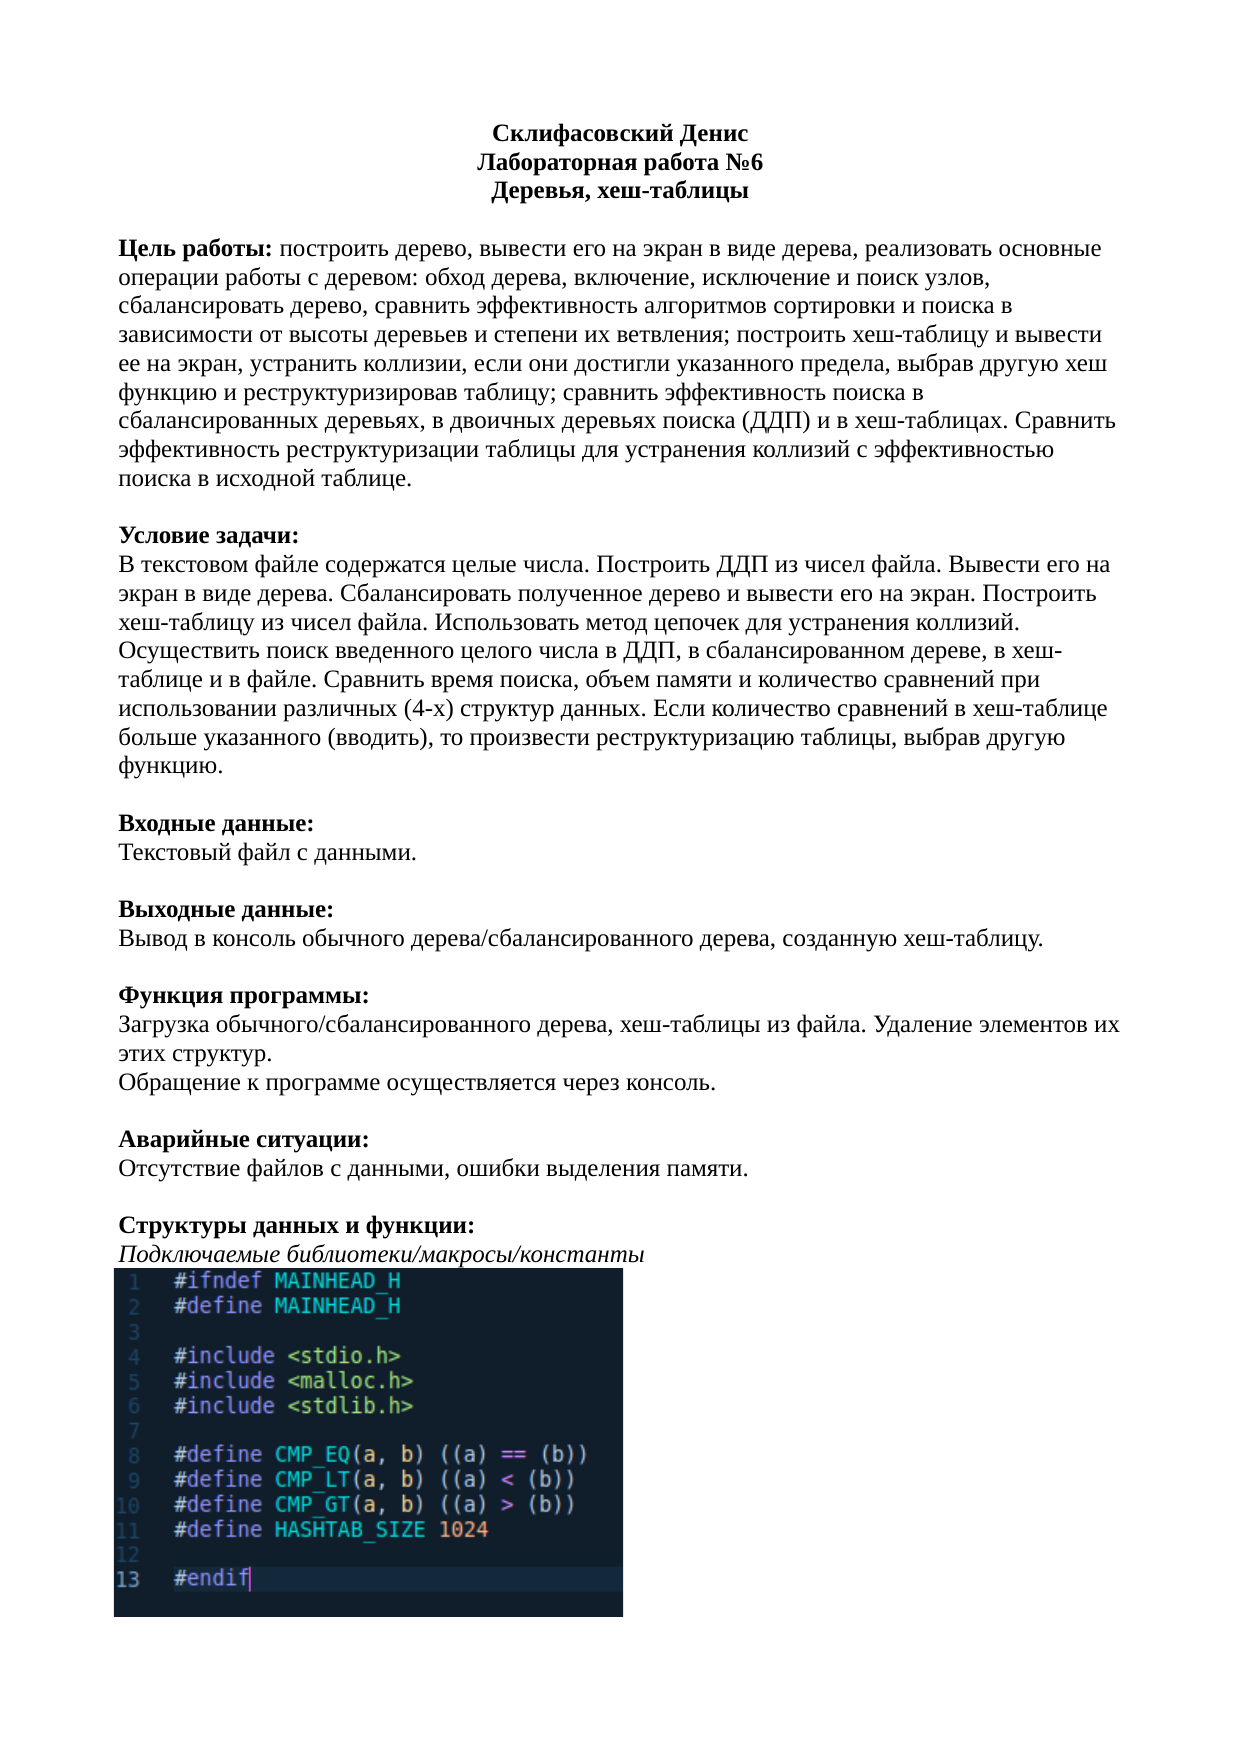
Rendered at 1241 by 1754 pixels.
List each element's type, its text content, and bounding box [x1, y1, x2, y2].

text Аварийные ситуации: [118, 1124, 1122, 1153]
text В текстовом файле содержатся целые числа. Построить ДДП из чисел файла. Вывести его на экран в виде дерева. Сбалансировать полученное дерево и вывести его на экран. Построить хеш-таблицу из чисел файла. Использовать метод цепочек для устранения коллизий. Осуществить поиск введенного целого числа в ДДП, в сбалансированном дереве, в хеш-таблице и в файле. Сравнить время поиска, объем памяти и количество сравнений при использовании различных (4-х) структур данных. Если количество сравнений в хеш-таблице больше указанного (вводить), то произвести реструктуризацию таблицы, выбрав другую функцию. [118, 549, 1122, 779]
text Текстовый файл с данными. [118, 837, 1122, 866]
text Обращение к программе осуществляется через консоль. [118, 1067, 1122, 1096]
text Цель работы: построить дерево, вывести его на экран в виде дерева, реализовать основные операции работы с деревом: обход дерева, включение, исключение и поиск узлов, сбалансировать дерево, сравнить эффективность алгоритмов сортировки и поиска в зависимости от высоты деревьев и степени их ветвления; построить хеш-таблицу и вывести ее на экран, устранить коллизии, если они достигли указанного предела, выбрав другую хеш функцию и реструктуризировав таблицу; сравнить эффективность поиска в сбалансированных деревьях, в двоичных деревьях поиска (ДДП) и в хеш-таблицах. Сравнить эффективность реструктуризации таблицы для устранения коллизий с эффективностью поиска в исходной таблице. [118, 233, 1122, 492]
text Функция программы: [118, 981, 1122, 1009]
text Структуры данных и функции: [118, 1211, 1122, 1239]
text Подключаемые библиотеки/макросы/константы [118, 1239, 1122, 1268]
text Деревья, хеш-таблицы [118, 176, 1122, 204]
text Входные данные: [118, 808, 1122, 837]
text Условие задачи: [118, 521, 1122, 549]
text Склифасовский Денис [118, 118, 1122, 147]
picture [113, 1268, 624, 1617]
text Лабораторная работа №6 [118, 147, 1122, 176]
text Загрузка обычного/сбалансированного дерева, хеш-таблицы из файла. Удаление элементов их этих структур. [118, 1009, 1122, 1067]
text Отсутствие файлов с данными, ошибки выделения памяти. [118, 1153, 1122, 1182]
text Выходные данные: [118, 894, 1122, 923]
text Вывод в консоль обычного дерева/сбалансированного дерева, созданную хеш-таблицу. [118, 923, 1122, 952]
